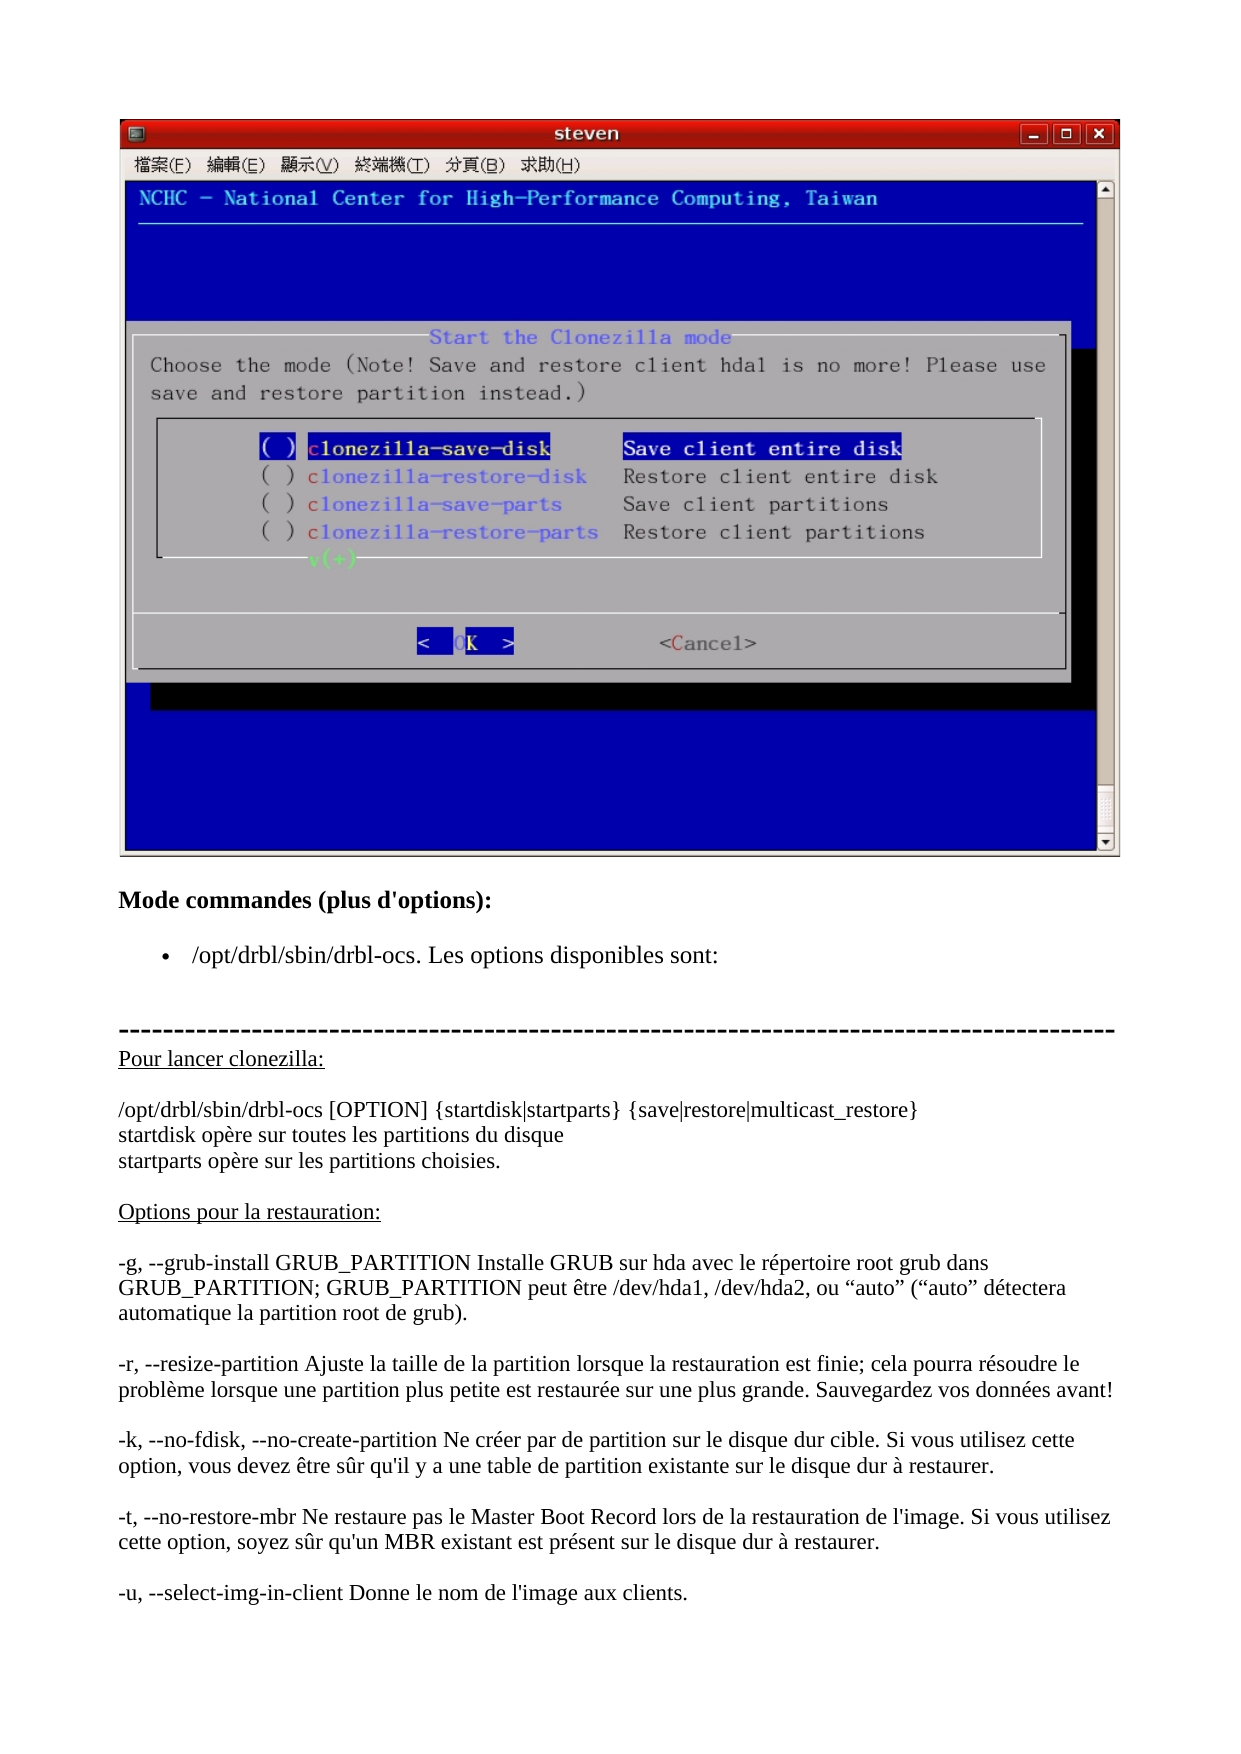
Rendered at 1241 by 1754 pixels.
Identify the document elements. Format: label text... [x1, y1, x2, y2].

text Mode commandes (plus d'options): [118, 886, 1122, 914]
text /opt/drbl/sbin/drbl-ocs [OPTION] {startdisk|startparts} {save|restore|multicast_restore} [118, 1097, 1122, 1122]
text -k, --no-fdisk, --no-create-partition Ne créer par de partition sur le disque dur cible. Si vous utilisez cette option, vous devez être sûr qu'il y a une table de partition existante sur le disque dur à restaurer. [118, 1427, 1122, 1478]
text Options pour la restauration: [118, 1199, 1122, 1224]
text ------------------------------------------------------------------------------------------ [118, 1009, 1122, 1046]
text startdisk opère sur toutes les partitions du disque [118, 1122, 1122, 1148]
text startparts opère sur les partitions choisies. [118, 1148, 1122, 1173]
text -g, --grub-install GRUB_PARTITION Installe GRUB sur hda avec le répertoire root grub dans GRUB_PARTITION; GRUB_PARTITION peut être /dev/hda1, /dev/hda2, ou “auto” (“auto” détectera automatique la partition root de grub). [118, 1249, 1122, 1326]
text -t, --no-restore-mbr Ne restaure pas le Master Boot Record lors de la restauration de l'image. Si vous utilisez cette option, soyez sûr qu'un MBR existant est présent sur le disque dur à restaurer. [118, 1504, 1122, 1554]
text -r, --resize-partition Ajuste la taille de la partition lorsque la restauration est finie; cela pourra résoudre le problème lorsque une partition plus petite est restaurée sur une plus grande. Sauvegardez vos données avant! [118, 1351, 1122, 1402]
list /opt/drbl/sbin/drbl-ocs. Les options disponibles sont: [162, 941, 1122, 969]
picture [119, 119, 1121, 857]
text -u, --select-img-in-client Donne le nom de l'image aux clients. [118, 1580, 1122, 1605]
text Pour lancer clonezilla: [118, 1046, 1122, 1072]
